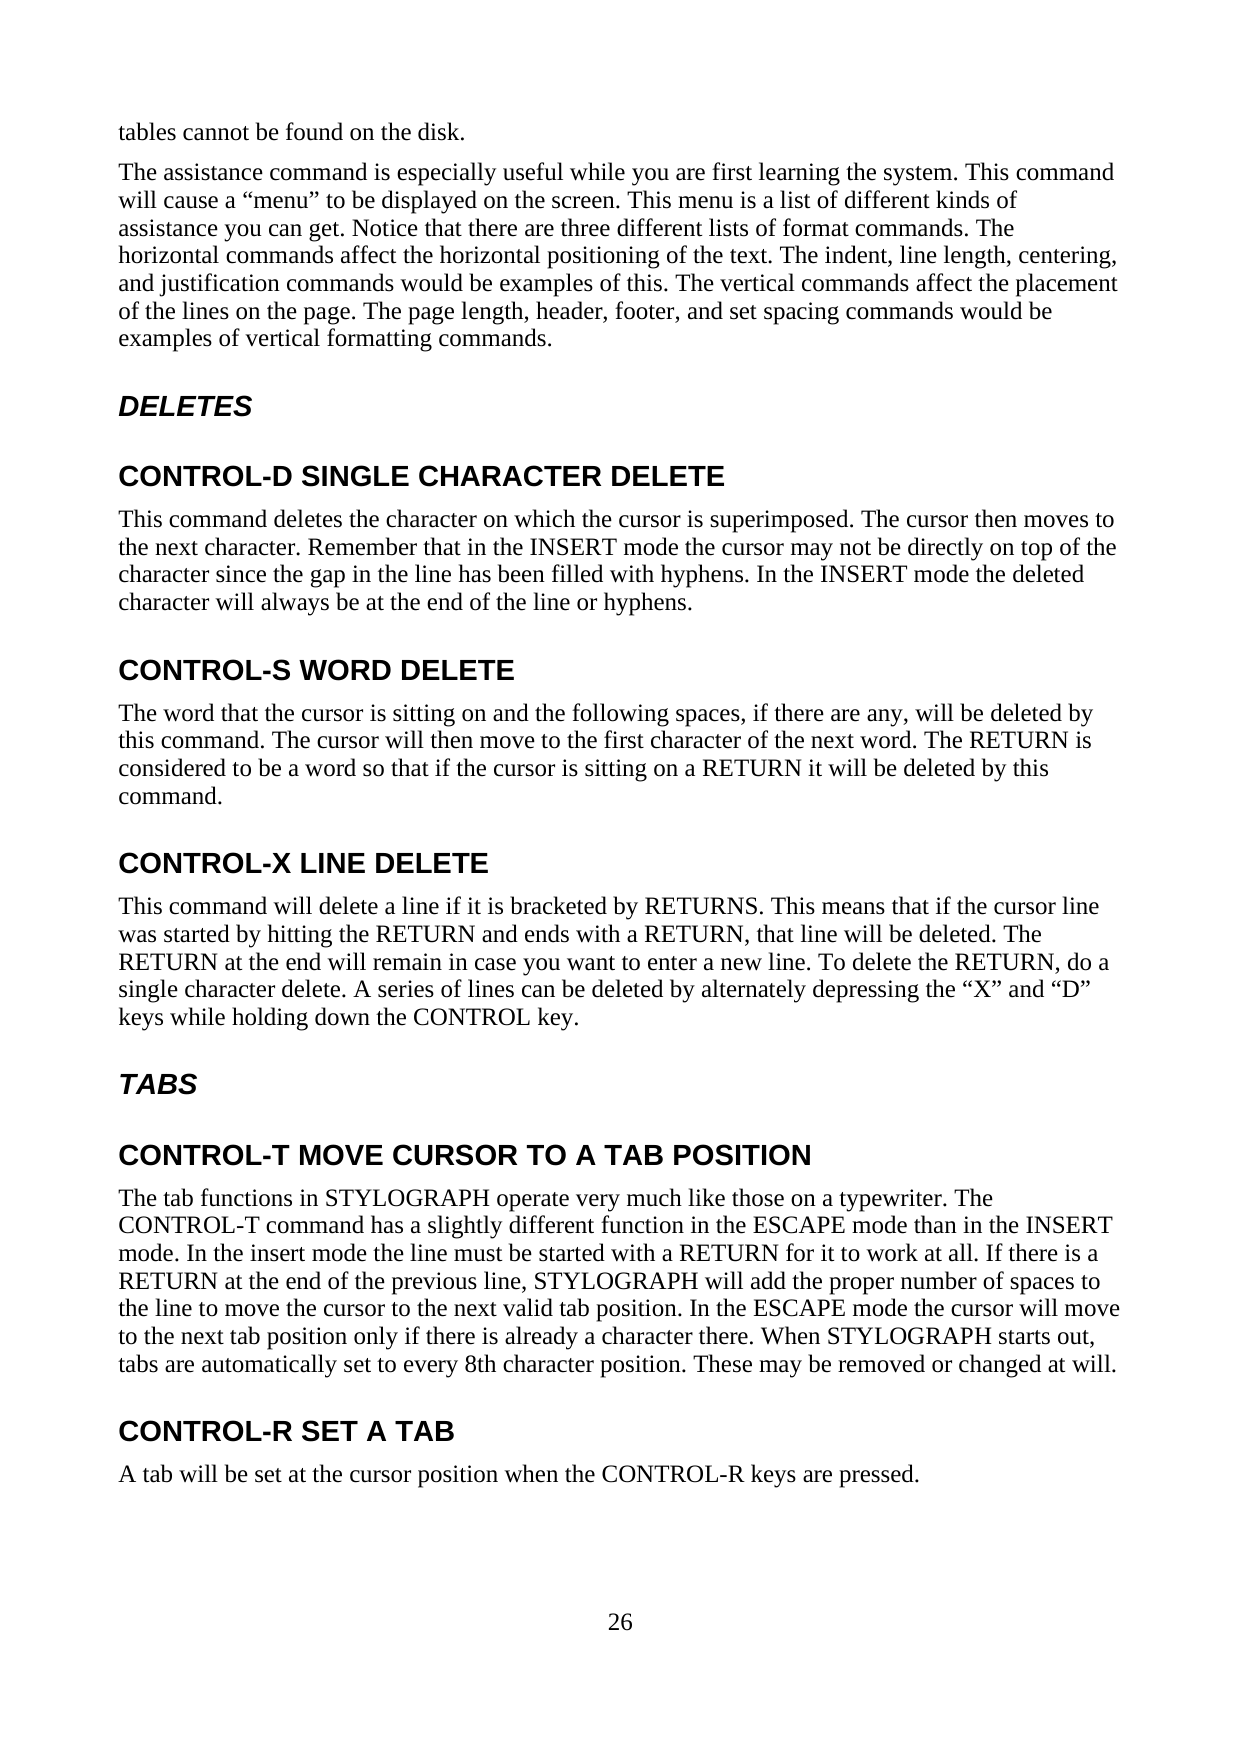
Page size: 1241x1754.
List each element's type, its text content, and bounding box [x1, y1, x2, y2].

text The tab functions in STYLOGRAPH operate very much like those on a typewriter. The CONTROL-T command has a slightly different function in the ESCAPE mode than in the INSERT mode. In the insert mode the line must be started with a RETURN for it to work at all. If there is a RETURN at the end of the previous line, STYLOGRAPH will add the proper number of spaces to the line to move the cursor to the next valid tab position. In the ESCAPE mode the cursor will move to the next tab position only if there is already a character there. When STYLOGRAPH starts out, tabs are automatically set to every 8th character position. These may be removed or changed at will. [118, 1184, 1122, 1378]
subtitle CONTROL-X LINE DELETE [118, 847, 1122, 880]
text tables cannot be found on the disk. [118, 118, 1122, 146]
subtitle CONTROL-T MOVE CURSOR TO A TAB POSITION [118, 1138, 1122, 1171]
text The assistance command is especially useful while you are first learning the system. This command will cause a “menu” to be displayed on the screen. This menu is a list of different kinds of assistance you can get. Notice that there are three different lists of format commands. The horizontal commands affect the horizontal positioning of the text. The indent, line length, centering, and justification commands would be examples of this. The vertical commands affect the placement of the lines on the page. The page length, header, footer, and set spacing commands would be examples of vertical formatting commands. [118, 158, 1122, 352]
subtitle CONTROL-R SET A TAB [118, 1415, 1122, 1448]
text The word that the cursor is sitting on and the following spaces, if there are any, will be deleted by this command. The cursor will then move to the first character of the next word. The RETURN is considered to be a word so that if the cursor is sitting on a RETURN it will be deleted by this command. [118, 699, 1122, 809]
text This command will delete a line if it is bracketed by RETURNS. This means that if the cursor line was started by hitting the RETURN and ends with a RETURN, that line will be deleted. The RETURN at the end will remain in case you want to enter a new line. To delete the RETURN, do a single character delete. A series of lines can be deleted by alternately depressing the “X” and “D” keys while holding down the CONTROL key. [118, 892, 1122, 1031]
subtitle DELETES [118, 390, 1122, 422]
subtitle CONTROL-D SINGLE CHARACTER DELETE [118, 460, 1122, 493]
subtitle CONTROL-S WORD DELETE [118, 653, 1122, 686]
text A tab will be set at the cursor position when the CONTROL-R keys are pressed. [118, 1460, 1122, 1488]
text This command deletes the character on which the cursor is superimposed. The cursor then moves to the next character. Remember that in the INSERT mode the cursor may not be directly on top of the character since the gap in the line has been filled with hyphens. In the INSERT mode the deleted character will always be at the end of the line or hyphens. [118, 505, 1122, 616]
subtitle TABS [118, 1068, 1122, 1101]
